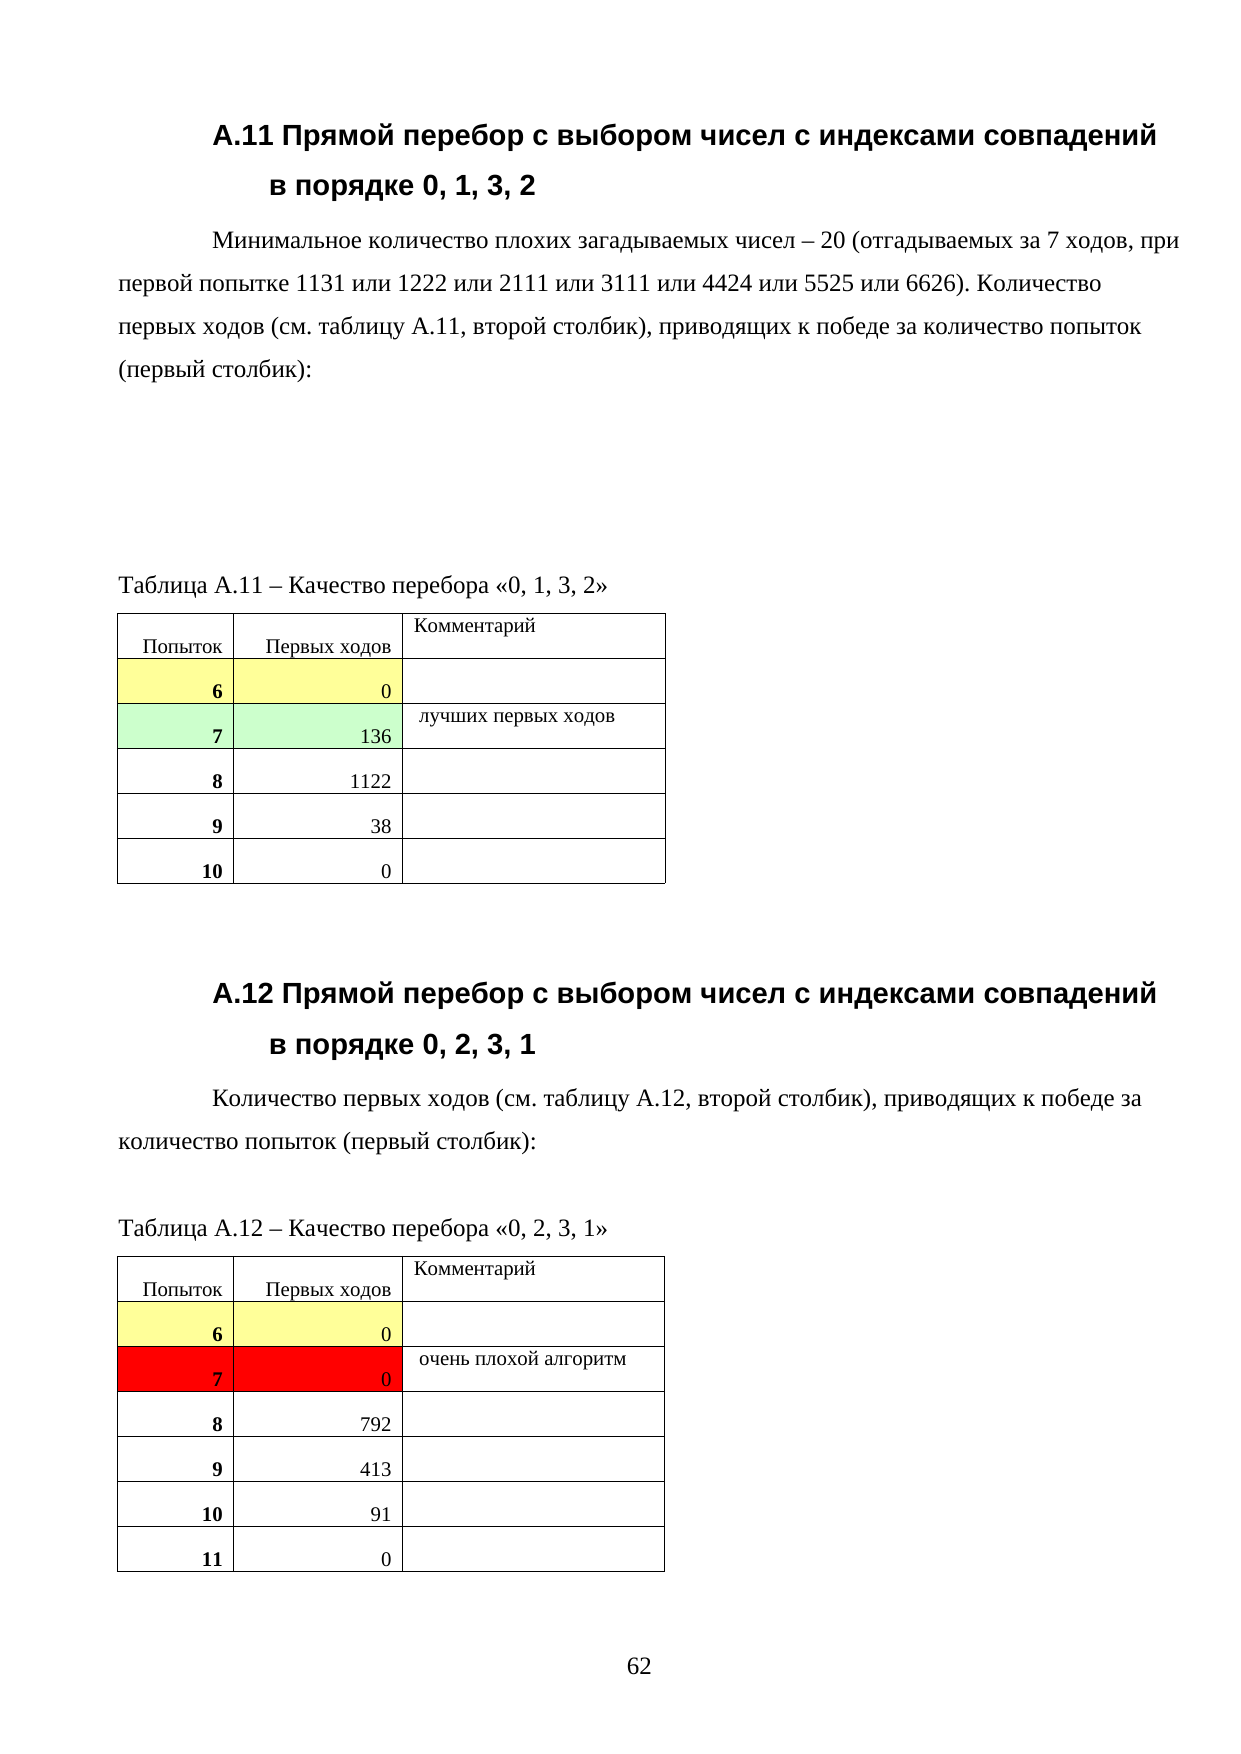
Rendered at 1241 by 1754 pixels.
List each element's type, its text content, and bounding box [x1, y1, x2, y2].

text Минимальное количество плохих загадываемых чисел – 20 (отгадываемых за 7 ходов, при первой попытке 1131 или 1222 или 2111 или 3111 или 4424 или 5525 или 6626). Количество первых ходов (см. таблицу А.11, второй столбик), приводящих к победе за количество попыток (первый столбик): [118, 225, 1181, 383]
table_cell 0 [234, 839, 402, 883]
table_cell [403, 1437, 664, 1481]
table_header Первых ходов [234, 614, 402, 658]
table_header Первых ходов [234, 1257, 402, 1301]
table_header Попыток [118, 1257, 233, 1301]
table_cell 136 [234, 704, 402, 748]
table_cell 9 [118, 1437, 233, 1481]
table_cell [403, 1482, 664, 1526]
table_cell [403, 794, 665, 838]
table_cell 91 [234, 1482, 402, 1526]
text Количество первых ходов (см. таблицу А.12, второй столбик), приводящих к победе за количество попыток (первый столбик): [118, 1083, 1181, 1155]
table_cell [403, 1302, 664, 1346]
table_cell 11 [118, 1527, 233, 1571]
table_cell лучших первых ходов [403, 704, 665, 748]
table_cell 7 [118, 704, 233, 748]
table_cell 792 [234, 1392, 402, 1436]
table_cell 0 [234, 1527, 402, 1571]
table_header Комментарий [403, 1257, 664, 1301]
table_cell 1122 [234, 749, 402, 793]
table_cell 7 [118, 1347, 233, 1391]
table_cell 38 [234, 794, 402, 838]
table_cell 9 [118, 794, 233, 838]
table_cell 413 [234, 1437, 402, 1481]
table_cell [403, 1392, 664, 1436]
table_cell 8 [118, 1392, 233, 1436]
table_cell 0 [234, 1302, 402, 1346]
table_cell [403, 749, 665, 793]
table_cell 0 [234, 1347, 402, 1391]
text Таблица A.12 – Качество перебора «0, 2, 3, 1» [118, 1213, 1181, 1241]
subtitle A.12 Прямой перебор с выбором чисел с индексами совпадений в порядке 0, 2, 3, 1 [212, 976, 1181, 1060]
subtitle A.11 Прямой перебор с выбором чисел с индексами совпадений в порядке 0, 1, 3, 2 [212, 118, 1181, 202]
table_cell [403, 659, 665, 703]
table_cell [403, 1527, 664, 1571]
table_cell очень плохой алгоритм [403, 1347, 664, 1391]
table_cell [403, 839, 665, 883]
table_cell 6 [118, 1302, 233, 1346]
table_cell 10 [118, 1482, 233, 1526]
table_header Попыток [118, 614, 233, 658]
table_cell 6 [118, 659, 233, 703]
table_cell 0 [234, 659, 402, 703]
table_cell 10 [118, 839, 233, 883]
text Таблица A.11 – Качество перебора «0, 1, 3, 2» [118, 570, 1181, 599]
table_header Комментарий [403, 614, 665, 658]
table_cell 8 [118, 749, 233, 793]
